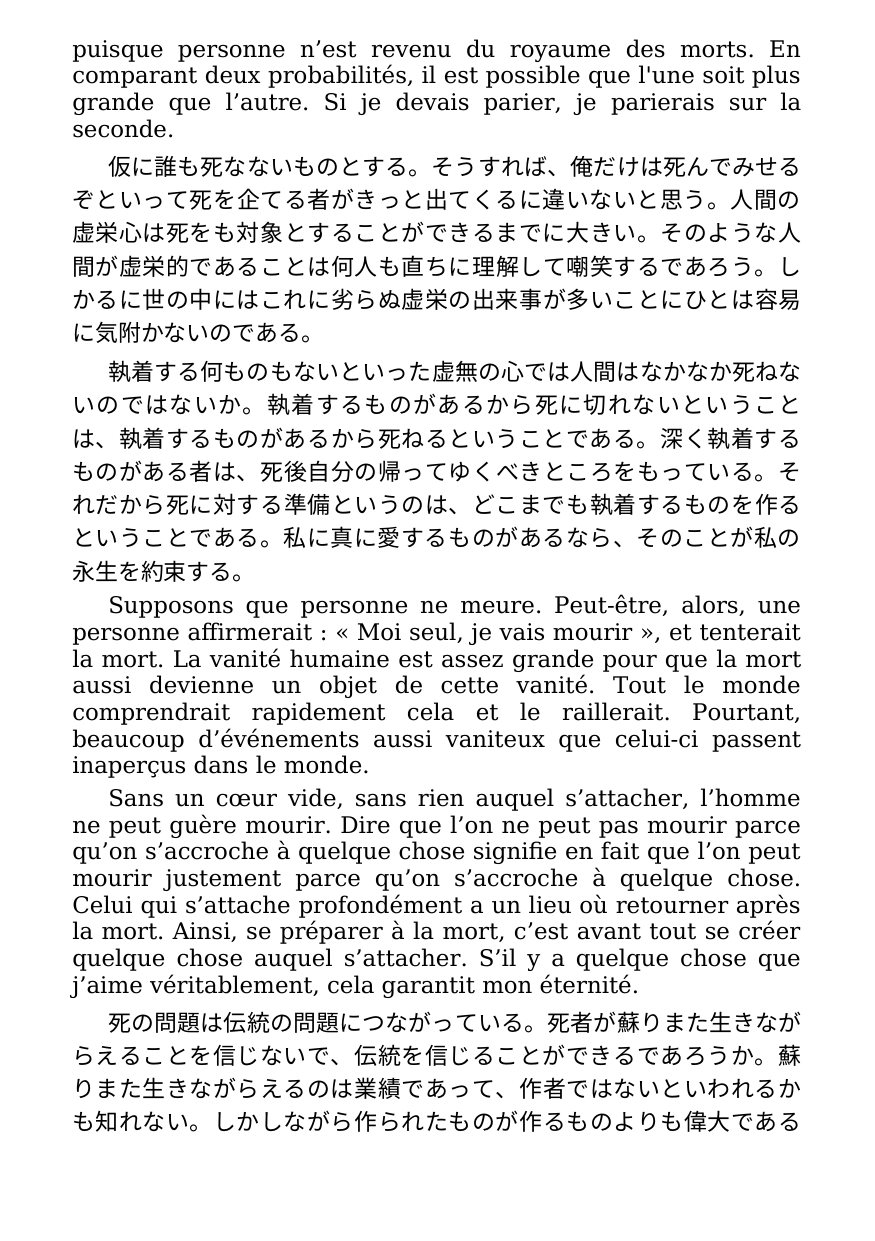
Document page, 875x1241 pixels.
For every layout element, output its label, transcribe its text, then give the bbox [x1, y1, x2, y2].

text Supposons que personne ne meure. Peut-être, alors, une personne affirmerait : « Moi seul, je vais mourir », et tenterait la mort. La vanité humaine est assez grande pour que la mort aussi devienne un objet de cette vanité. Tout le monde comprendrait rapidement cela et le raillerait. Pourtant, beaucoup d’événements aussi vaniteux que celui-ci passent inaperçus dans le monde. [72, 592, 802, 779]
text 仮に誰も死なないものとする。そうすれば、俺だけは死んでみせるぞといって死を企てる者がきっと出てくるに違いないと思う。人間の虚栄心は死をも対象とすることができるまでに大きい。そのような人間が虚栄的であることは何人も直ちに理解して嘲笑するであろう。しかるに世の中にはこれに劣らぬ虚栄の出来事が多いことにひとは容易に気附かないのである。 [72, 149, 802, 348]
text puisque personne n’est revenu du royaume des morts. En comparant deux probabilités, il est possible que l'une soit plus grande que l’autre. Si je devais parier, je parierais sur la seconde. [72, 36, 802, 143]
text 執着する何ものもないといった虚無の心では人間はなかなか死ねないのではないか。執着するものがあるから死に切れないということは、執着するものがあるから死ねるということである。深く執着するものがある者は、死後自分の帰ってゆくべきところをもっている。それだから死に対する準備というのは、どこまでも執着するものを作るということである。私に真に愛するものがあるなら、そのことが私の永生を約束する。 [72, 354, 802, 587]
text Sans un cœur vide, sans rien auquel s’attacher, l’homme ne peut guère mourir. Dire que l’on ne peut pas mourir parce qu’on s’accroche à quelque chose signifie en fait que l’on peut mourir justement parce qu’on s’accroche à quelque chose. Celui qui s’attache profondément a un lieu où retourner après la mort. Ainsi, se préparer à la mort, c’est avant tout se créer quelque chose auquel s’attacher. S’il y a quelque chose que j’aime véritablement, cela garantit mon éternité. [72, 785, 802, 998]
text 死の問題は伝統の問題につながっている。死者が蘇りまた生きながらえることを信じないで、伝統を信じることができるであろうか。蘇りまた生きながらえるのは業績であって、作者ではないといわれるかも知れない。しかしながら作られたものが作るものよりも偉大である [72, 1004, 802, 1137]
